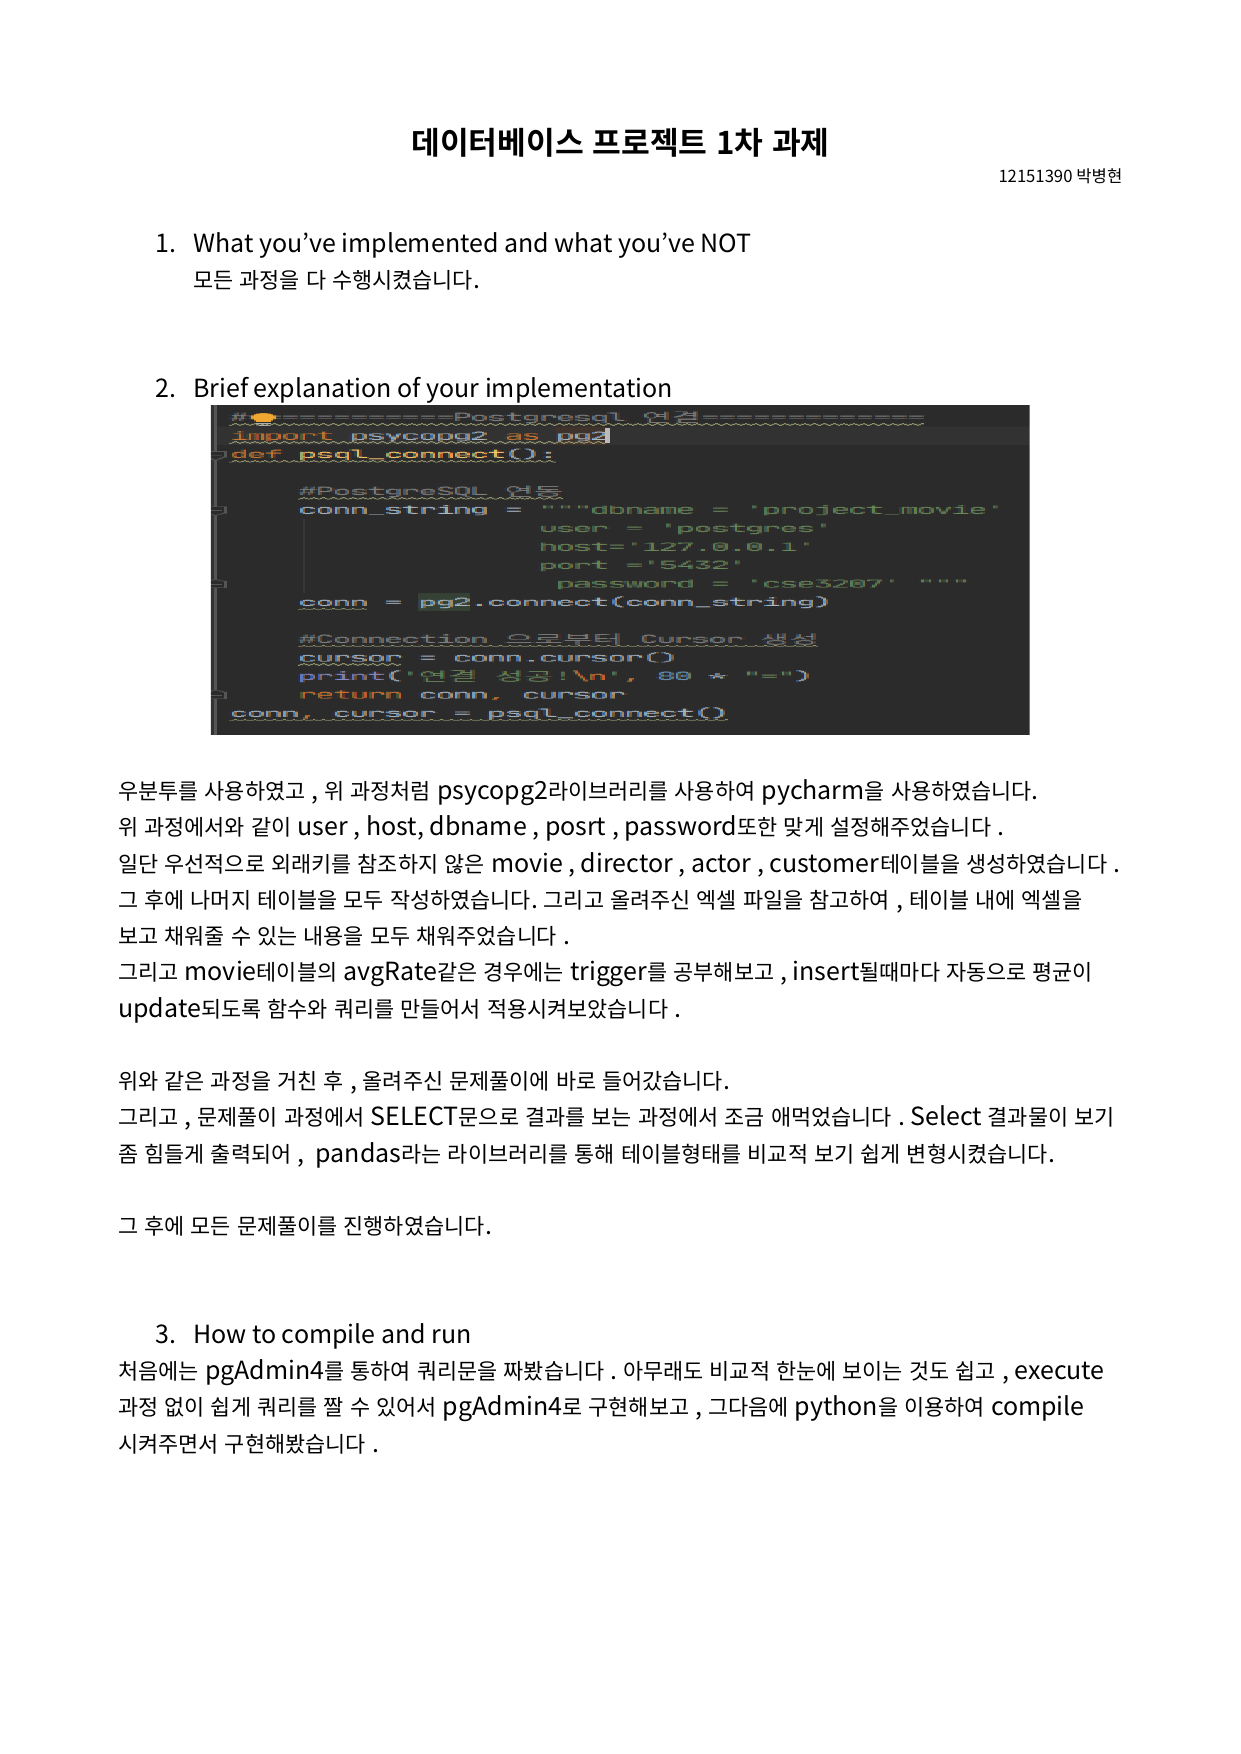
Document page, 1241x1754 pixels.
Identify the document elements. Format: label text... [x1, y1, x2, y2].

picture [210, 405, 1030, 735]
text 데이터베이스 프로젝트 1차 과제 [118, 118, 1122, 163]
text 우분투를 사용하였고 , 위 과정처럼 psycopg2라이브러리를 사용하여 pycharm을 사용하였습니다. [118, 771, 1122, 807]
list Brief explanation of your implementation [156, 369, 1122, 405]
text 그리고 movie테이블의 avgRate같은 경우에는 trigger를 공부해보고 , insert될때마다 자동으로 평균이 update되도록 함수와 쿼리를 만들어서 적용시켜보았습니다 . [118, 952, 1122, 1024]
text 그리고 , 문제풀이 과정에서 SELECT문으로 결과를 보는 과정에서 조금 애먹었습니다 . Select 결과물이 보기 좀 힘들게 출력되어 , pandas라는 라이브러리를 통해 테이블형태를 비교적 보기 쉽게 변형시켰습니다. [118, 1097, 1122, 1169]
text 그 후에 모든 문제풀이를 진행하였습니다. [118, 1206, 1122, 1242]
text 일단 우선적으로 외래키를 참조하지 않은 movie , director , actor , customer테이블을 생성하였습니다 . 그 후에 나머지 테이블을 모두 작성하였습니다. 그리고 올려주신 엑셀 파일을 참고하여 , 테이블 내에 엑셀을 보고 채워줄 수 있는 내용을 모두 채워주었습니다 . [118, 843, 1122, 952]
text 위 과정에서와 같이 user , host, dbname , posrt , password또한 맞게 설정해주었습니다 . [118, 807, 1122, 843]
list How to compile and run [156, 1314, 1122, 1351]
text 위와 같은 과정을 거친 후 , 올려주신 문제풀이에 바로 들어갔습니다. [118, 1061, 1122, 1097]
list 모든 과정을 다 수행시켰습니다. [156, 260, 1122, 296]
text 12151390 박병현 [118, 163, 1122, 187]
list What you’ve implemented and what you’ve NOT [156, 224, 1122, 260]
text 처음에는 pgAdmin4를 통하여 쿼리문을 짜봤습니다 . 아무래도 비교적 한눈에 보이는 것도 쉽고 , execute과정 없이 쉽게 쿼리를 짤 수 있어서 pgAdmin4로 구현해보고 , 그다음에 python을 이용하여 compile시켜주면서 구현해봤습니다 . [118, 1351, 1122, 1459]
